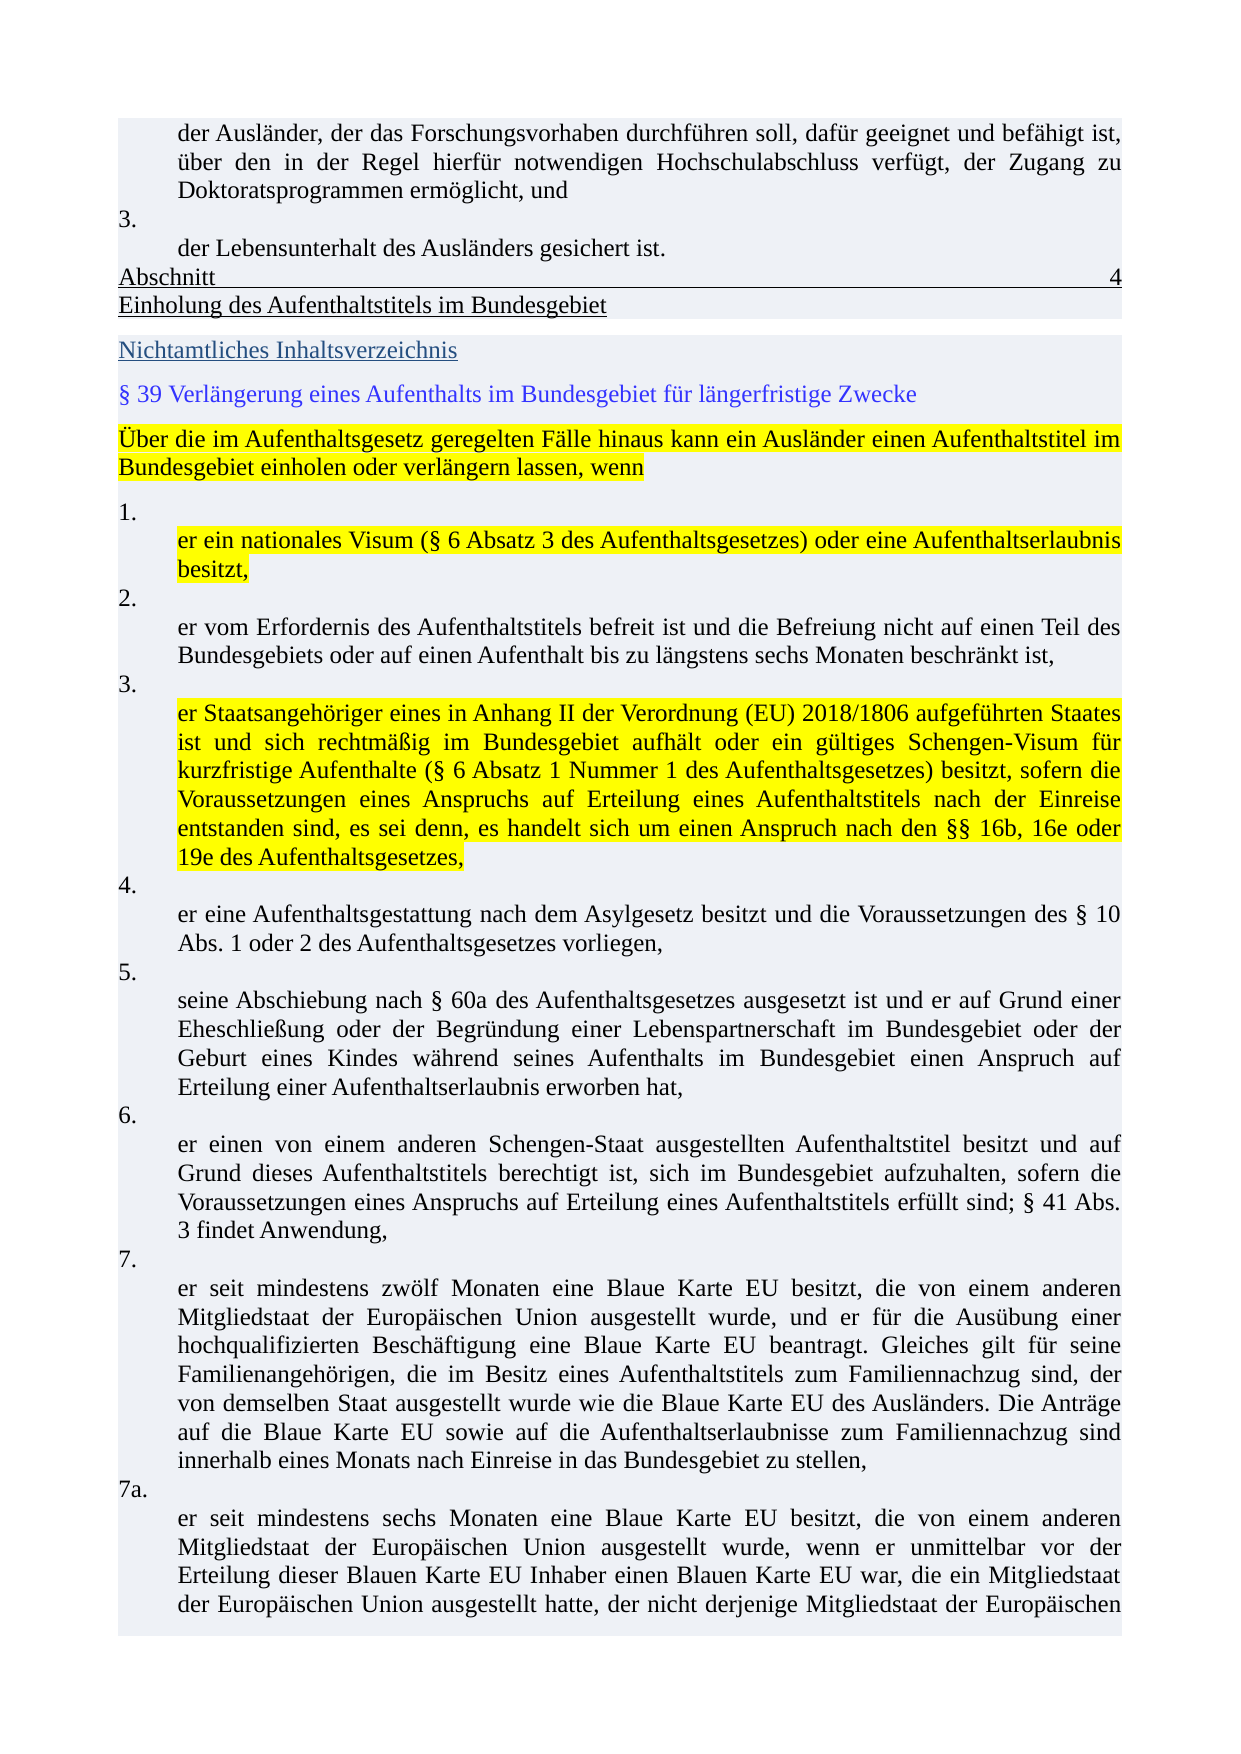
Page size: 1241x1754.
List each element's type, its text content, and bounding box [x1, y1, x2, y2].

list er vom Erfordernis des Aufenthaltstitels befreit ist und die Befreiung nicht auf einen Teil des Bundesgebiets oder auf einen Aufenthalt bis zu längstens sechs Monaten beschränkt ist, [177, 612, 1122, 669]
subtitle 4. [118, 871, 1122, 899]
text Nichtamtliches Inhaltsverzeichnis [118, 335, 1122, 364]
subtitle 7a. [118, 1474, 1122, 1503]
subtitle 3. [118, 669, 1122, 698]
list der Lebensunterhalt des Ausländers gesichert ist. [177, 233, 1122, 262]
list er seit mindestens zwölf Monaten eine Blaue Karte EU besitzt, die von einem anderen Mitgliedstaat der Europäischen Union ausgestellt wurde, und er für die Ausübung einer hochqualifizierten Beschäftigung eine Blaue Karte EU beantragt. Gleiches gilt für seine Familienangehörigen, die im Besitz eines Aufenthaltstitels zum Familiennachzug sind, der von demselben Staat ausgestellt wurde wie die Blaue Karte EU des Ausländers. Die Anträge auf die Blaue Karte EU sowie auf die Aufenthaltserlaubnisse zum Familiennachzug sind innerhalb eines Monats nach Einreise in das Bundesgebiet zu stellen, [177, 1273, 1122, 1474]
subtitle 2. [118, 583, 1122, 612]
list er ein nationales Visum (§ 6 Absatz 3 des Aufenthaltsgesetzes) oder eine Aufenthaltserlaubnis besitzt, [177, 526, 1122, 583]
subtitle 1. [118, 497, 1122, 526]
subtitle 3. [118, 204, 1122, 233]
subtitle Abschnitt 4 [118, 262, 1122, 287]
list er einen von einem anderen Schengen-Staat ausgestellten Aufenthaltstitel besitzt und auf Grund dieses Aufenthaltstitels berechtigt ist, sich im Bundesgebiet aufzuhalten, sofern die Voraussetzungen eines Anspruchs auf Erteilung eines Aufenthaltstitels erfüllt sind; § 41 Abs. 3 findet Anwendung, [177, 1129, 1122, 1244]
subtitle 5. [118, 957, 1122, 986]
list er seit mindestens sechs Monaten eine Blaue Karte EU besitzt, die von einem anderen Mitgliedstaat der Europäischen Union ausgestellt wurde, wenn er unmittelbar vor der Erteilung dieser Blauen Karte EU Inhaber einen Blauen Karte EU war, die ein Mitgliedstaat der Europäischen Union ausgestellt hatte, der nicht derjenige Mitgliedstaat der Europäischen [177, 1503, 1122, 1618]
list er Staatsangehöriger eines in Anhang II der Verordnung (EU) 2018/1806 aufgeführten Staates ist und sich rechtmäßig im Bundesgebiet aufhält oder ein gültiges Schengen-Visum für kurzfristige Aufenthalte (§ 6 Absatz 1 Nummer 1 des Aufenthaltsgesetzes) besitzt, sofern die Voraussetzungen eines Anspruchs auf Erteilung eines Aufenthaltstitels nach der Einreise entstanden sind, es sei denn, es handelt sich um einen Anspruch nach den §§ 16b, 16e oder 19e des Aufenthaltsgesetzes, [177, 698, 1122, 871]
text Über die im Aufenthaltsgesetz geregelten Fälle hinaus kann ein Ausländer einen Aufenthaltstitel im Bundesgebiet einholen oder verlängern lassen, wenn [118, 424, 1122, 481]
subtitle 6. [118, 1101, 1122, 1129]
list seine Abschiebung nach § 60a des Aufenthaltsgesetzes ausgesetzt ist und er auf Grund einer Eheschließung oder der Begründung einer Lebenspartnerschaft im Bundesgebiet oder der Geburt eines Kindes während seines Aufenthalts im Bundesgebiet einen Anspruch auf Erteilung einer Aufenthaltserlaubnis erworben hat, [177, 986, 1122, 1101]
subtitle Einholung des Aufenthaltstitels im Bundesgebiet [118, 288, 1122, 319]
list er eine Aufenthaltsgestattung nach dem Asylgesetz besitzt und die Voraussetzungen des § 10 Abs. 1 oder 2 des Aufenthaltsgesetzes vorliegen, [177, 899, 1122, 957]
subtitle § 39 Verlängerung eines Aufenthalts im Bundesgebiet für längerfristige Zwecke [118, 379, 1122, 408]
list der Ausländer, der das Forschungsvorhaben durchführen soll, dafür geeignet und befähigt ist, über den in der Regel hierfür notwendigen Hochschulabschluss verfügt, der Zugang zu Doktoratsprogrammen ermöglicht, und [177, 118, 1122, 204]
subtitle 7. [118, 1244, 1122, 1273]
